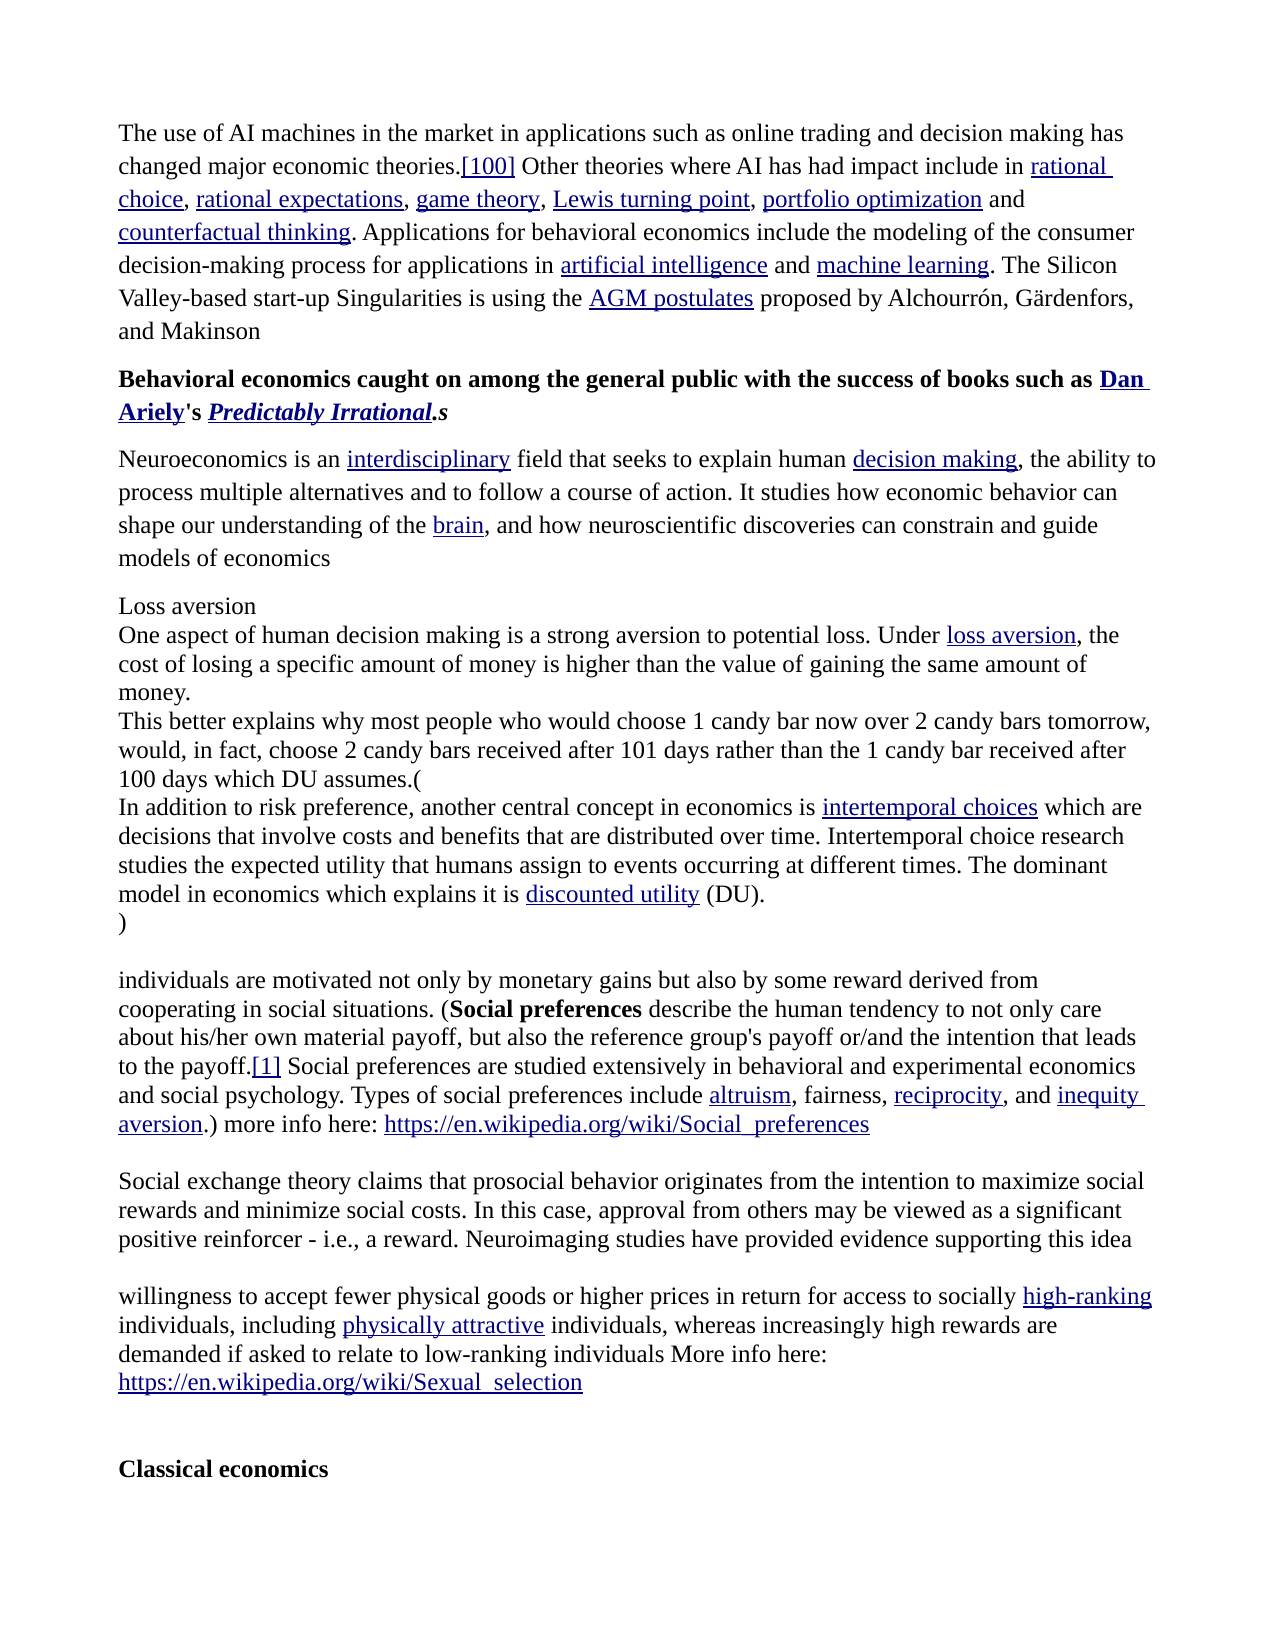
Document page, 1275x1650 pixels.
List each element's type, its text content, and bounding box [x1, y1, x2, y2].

text Neuroeconomics is an interdisciplinary field that seeks to explain human decision making, the ability to process multiple alternatives and to follow a course of action. It studies how economic behavior can shape our understanding of the brain, and how neuroscientific discoveries can constrain and guide models of economics [118, 444, 1157, 572]
text willingness to accept fewer physical goods or higher prices in return for access to socially high-ranking individuals, including physically attractive individuals, whereas increasingly high rewards are demanded if asked to relate to low-ranking individuals More info here: https://en.wikipedia.org/wiki/Sexual_selection [118, 1281, 1157, 1396]
text This better explains why most people who would choose 1 candy bar now over 2 candy bars tomorrow, would, in fact, choose 2 candy bars received after 101 days rather than the 1 candy bar received after 100 days which DU assumes.( In addition to risk preference, another central concept in economics is intertemporal choices which are decisions that involve costs and benefits that are distributed over time. Intertemporal choice research studies the expected utility that humans assign to events occurring at different times. The dominant model in economics which explains it is discounted utility (DU). ) [118, 706, 1157, 936]
text One aspect of human decision making is a strong aversion to potential loss. Under loss aversion, the cost of losing a specific amount of money is higher than the value of gaining the same amount of money. [118, 620, 1157, 706]
text Social exchange theory claims that prosocial behavior originates from the intention to maximize social rewards and minimize social costs. In this case, approval from others may be viewed as a significant positive reinforcer - i.e., a reward. Neuroimaging studies have provided evidence supporting this idea [118, 1166, 1157, 1252]
text individuals are motivated not only by monetary gains but also by some reward derived from cooperating in social situations. (Social preferences describe the human tendency to not only care about his/her own material payoff, but also the reference group's payoff or/and the intention that leads to the payoff.[1] Social preferences are studied extensively in behavioral and experimental economics and social psychology. Types of social preferences include altruism, fairness, reciprocity, and inequity aversion.) more info here: https://en.wikipedia.org/wiki/Social_preferences [118, 965, 1157, 1137]
text Classical economics [118, 1454, 1157, 1482]
text Loss aversion [118, 591, 1157, 620]
text The use of AI machines in the market in applications such as online trading and decision making has changed major economic theories.[100] Other theories where AI has had impact include in rational choice, rational expectations, game theory, Lewis turning point, portfolio optimization and counterfactual thinking. Applications for behavioral economics include the modeling of the consumer decision-making process for applications in artificial intelligence and machine learning. The Silicon Valley-based start-up Singularities is using the AGM postulates proposed by Alchourrón, Gärdenfors, and Makinson [118, 118, 1157, 345]
text Behavioral economics caught on among the general public with the success of books such as Dan Ariely's Predictably Irrational.s [118, 364, 1157, 426]
